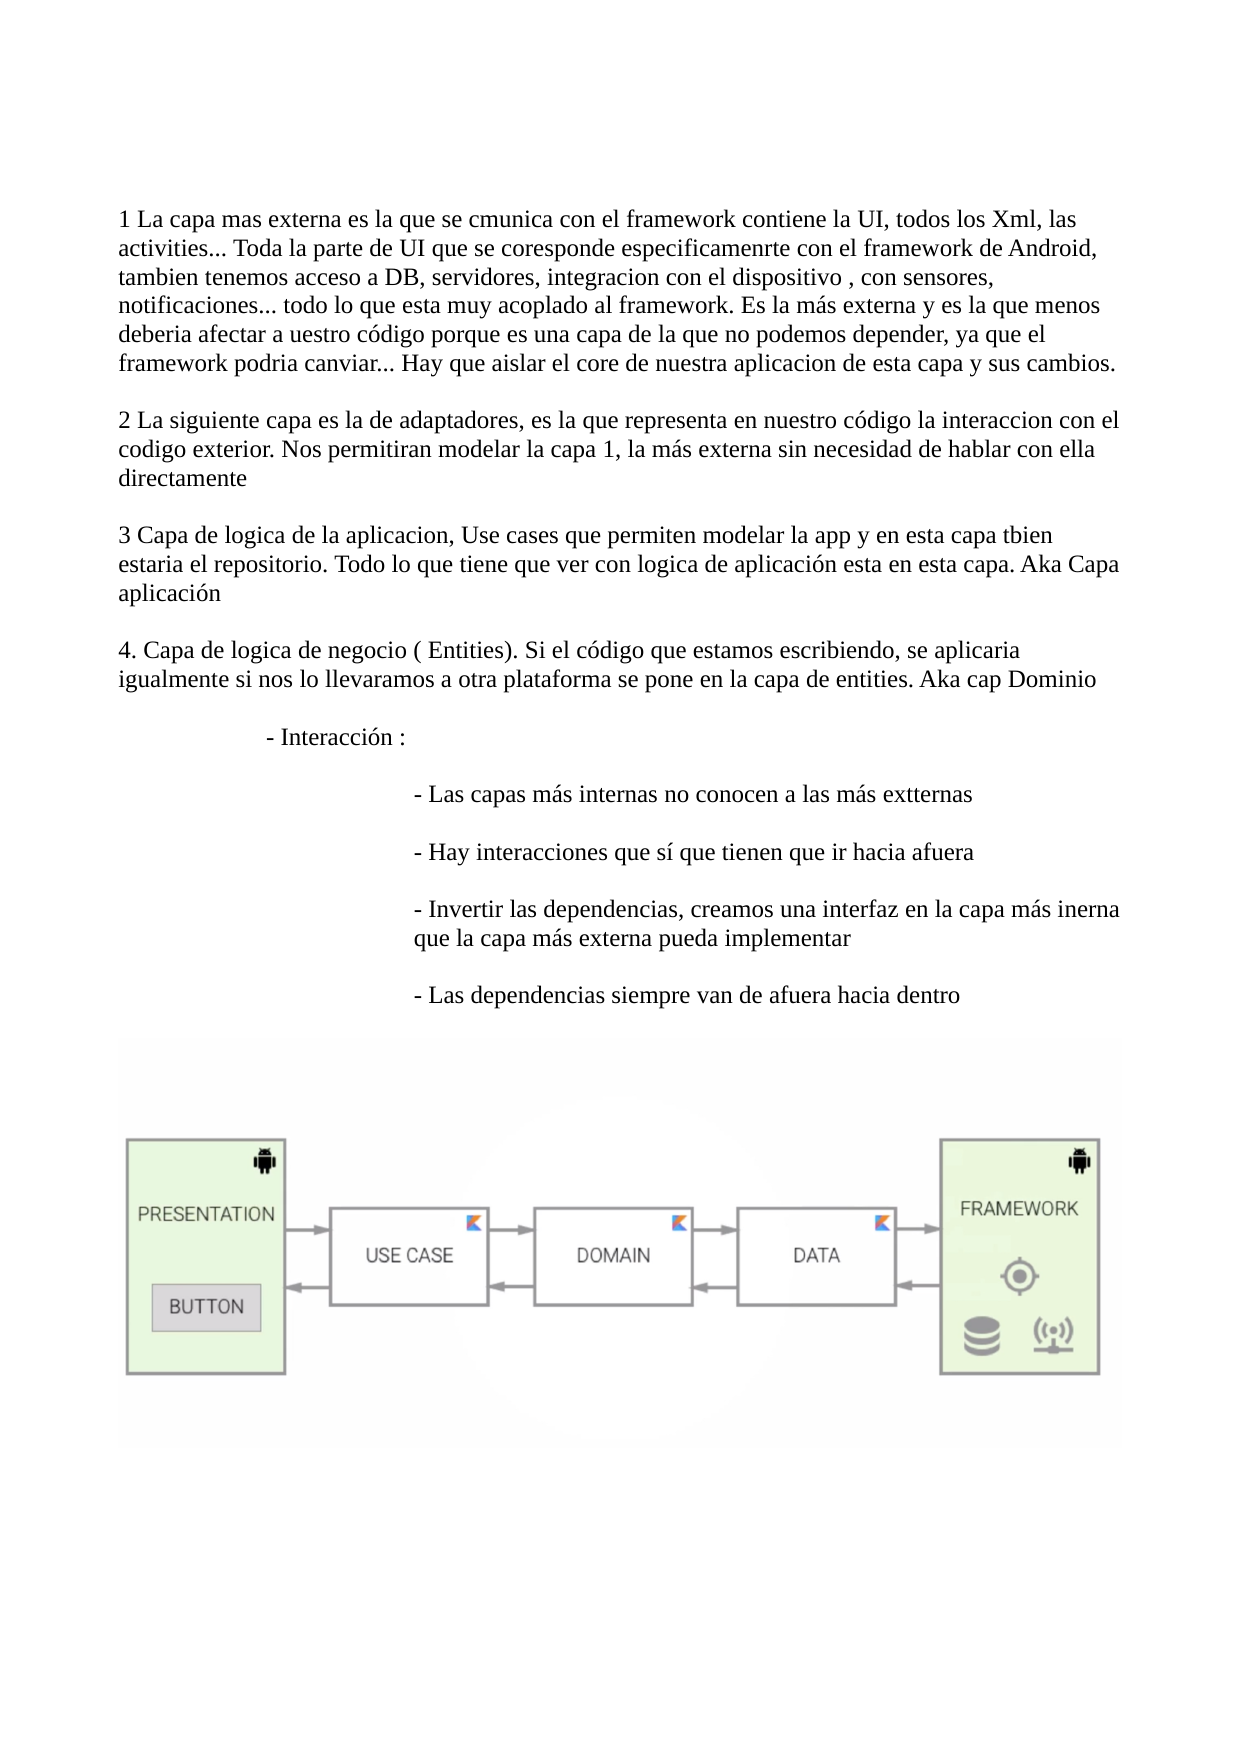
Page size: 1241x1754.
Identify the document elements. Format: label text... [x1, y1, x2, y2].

text - Las dependencias siempre van de afuera hacia dentro [118, 981, 1122, 1009]
text - Hay interacciones que sí que tienen que ir hacia afuera [118, 837, 1122, 866]
picture [118, 1038, 1123, 1448]
text 3 Capa de logica de la aplicacion, Use cases que permiten modelar la app y en esta capa tbien estaria el repositorio. Todo lo que tiene que ver con logica de aplicación esta en esta capa. Aka Capa aplicación [118, 521, 1122, 607]
text - Interacción : [118, 722, 1122, 751]
text 4. Capa de logica de negocio ( Entities). Si el código que estamos escribiendo, se aplicaria igualmente si nos lo llevaramos a otra plataforma se pone en la capa de entities. Aka cap Dominio [118, 636, 1122, 693]
text 1 La capa mas externa es la que se cmunica con el framework contiene la UI, todos los Xml, las activities... Toda la parte de UI que se coresponde especificamenrte con el framework de Android, tambien tenemos acceso a DB, servidores, integracion con el dispositivo , con sensores, notificaciones... todo lo que esta muy acoplado al framework. Es la más externa y es la que menos deberia afectar a uestro código porque es una capa de la que no podemos depender, ya que el framework podria canviar... Hay que aislar el core de nuestra aplicacion de esta capa y sus cambios. [118, 204, 1122, 377]
text - Las capas más internas no conocen a las más extternas [118, 779, 1122, 808]
text 2 La siguiente capa es la de adaptadores, es la que representa en nuestro código la interaccion con el codigo exterior. Nos permitiran modelar la capa 1, la más externa sin necesidad de hablar con ella directamente [118, 406, 1122, 492]
text - Invertir las dependencias, creamos una interfaz en la capa más inerna que la capa más externa pueda implementar [118, 894, 1122, 952]
